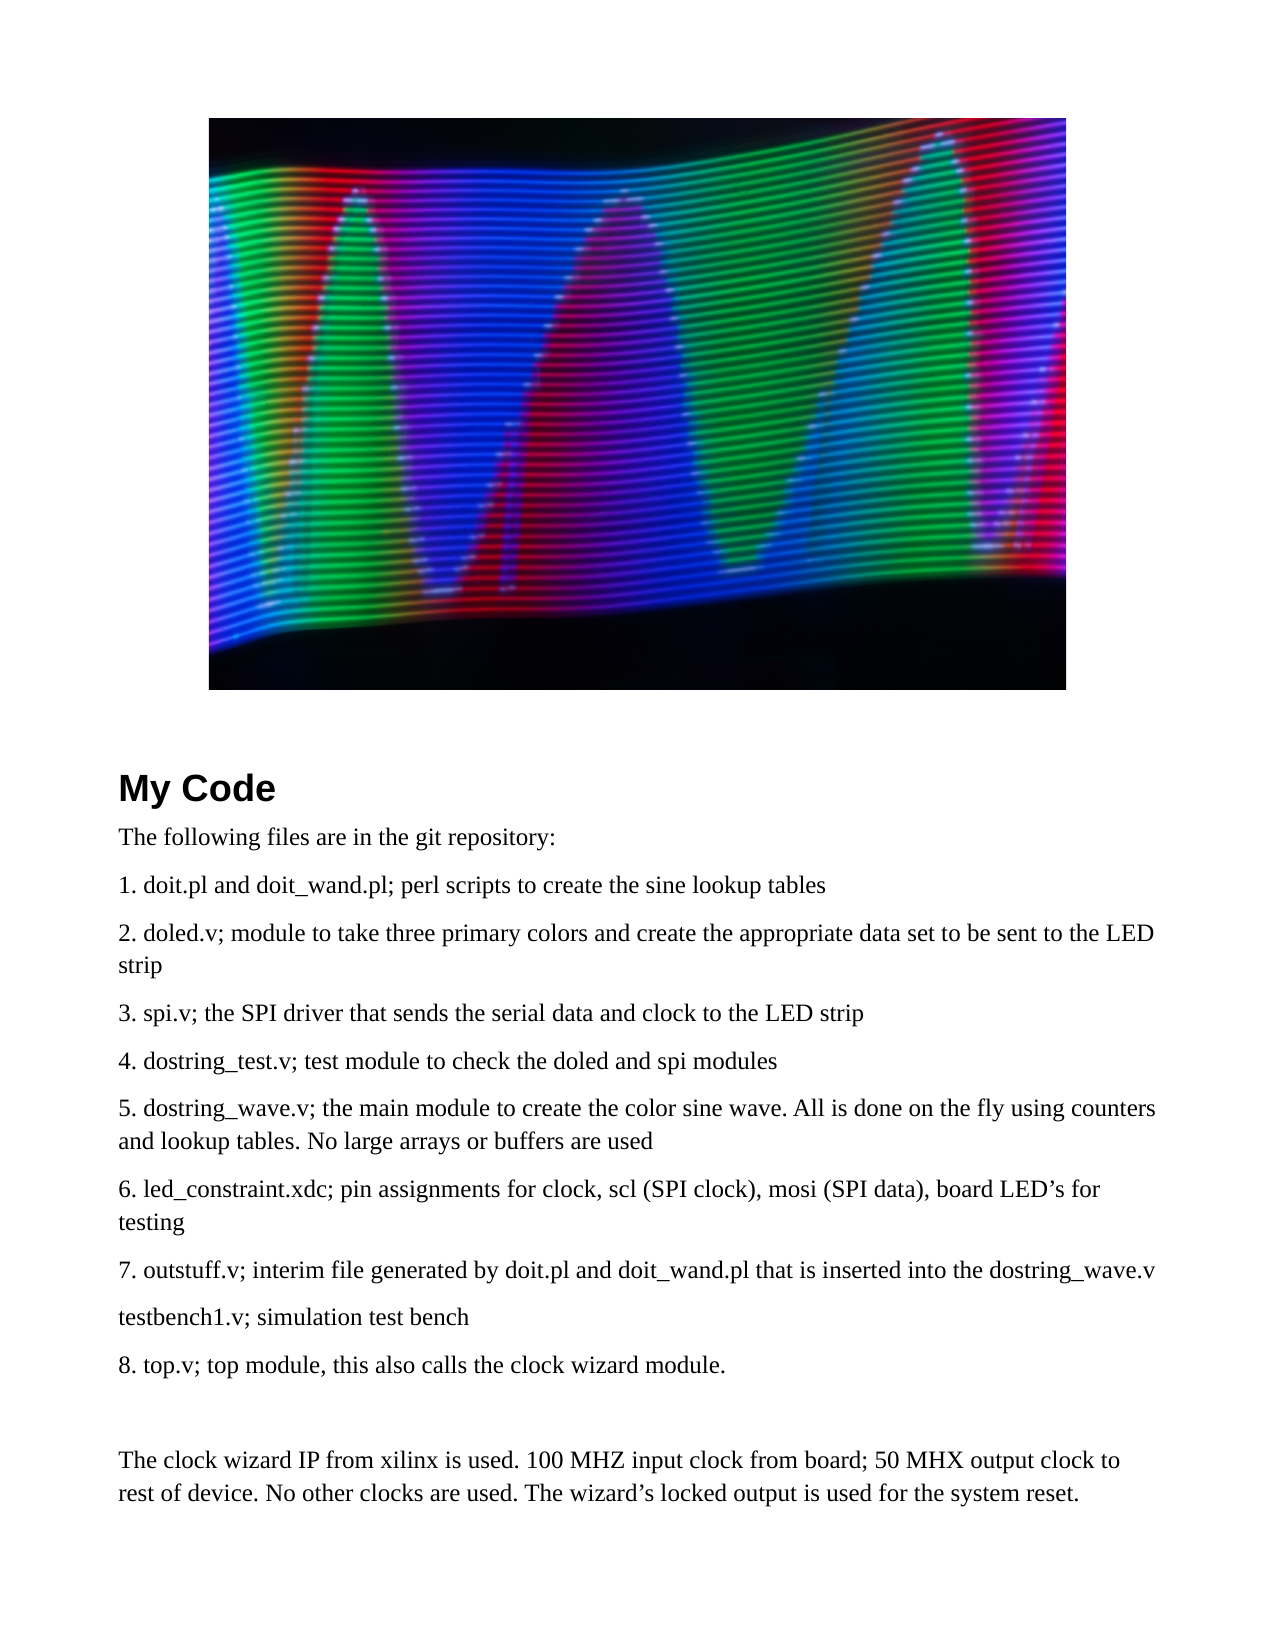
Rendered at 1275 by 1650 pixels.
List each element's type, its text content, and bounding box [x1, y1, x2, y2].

text 5. dostring_wave.v; the main module to create the color sine wave. All is done on the fly using counters and lookup tables. No large arrays or buffers are used [118, 1093, 1157, 1155]
subtitle My Code [118, 766, 1157, 810]
text 7. outstuff.v; interim file generated by doit.pl and doit_wand.pl that is inserted into the dostring_wave.v [118, 1255, 1157, 1283]
text 1. doit.pl and doit_wand.pl; perl scripts to create the sine lookup tables [118, 870, 1157, 899]
text testbench1.v; simulation test bench [118, 1302, 1157, 1331]
text The clock wizard IP from xilinx is used. 100 MHZ input clock from board; 50 MHX output clock to rest of device. No other clocks are used. The wizard’s locked output is used for the system reset. [118, 1445, 1157, 1507]
picture [208, 118, 1067, 690]
text The following files are in the git repository: [118, 822, 1157, 851]
text 6. led_constraint.xdc; pin assignments for clock, scl (SPI clock), mosi (SPI data), board LED’s for testing [118, 1174, 1157, 1236]
text 4. dostring_test.v; test module to check the doled and spi modules [118, 1046, 1157, 1074]
text 8. top.v; top module, this also calls the clock wizard module. [118, 1350, 1157, 1379]
text 2. doled.v; module to take three primary colors and create the appropriate data set to be sent to the LED strip [118, 918, 1157, 979]
text 3. spi.v; the SPI driver that sends the serial data and clock to the LED strip [118, 998, 1157, 1027]
